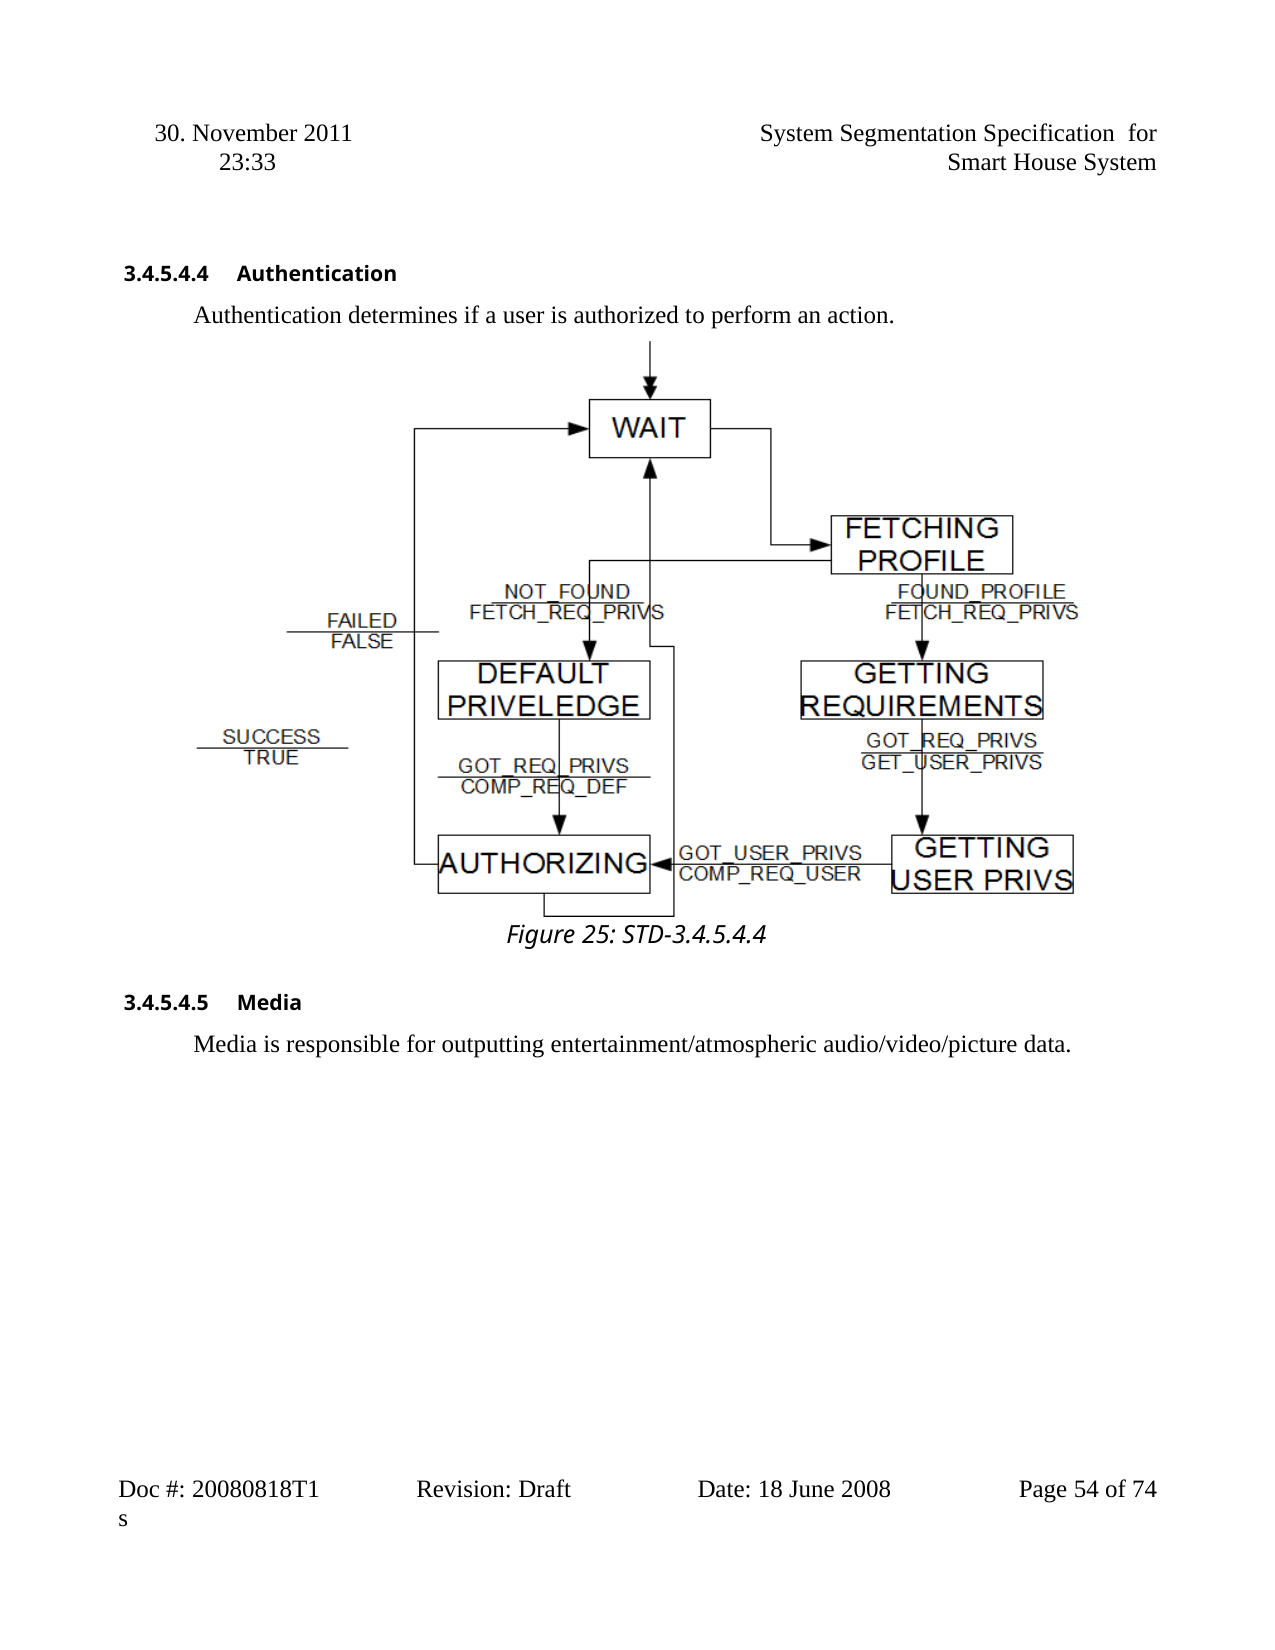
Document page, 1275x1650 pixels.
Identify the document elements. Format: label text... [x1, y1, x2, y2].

subtitle Media [118, 988, 1157, 1017]
text Media is responsible for outputting entertainment/atmospheric audio/video/picture data. [118, 1029, 1157, 1058]
subtitle Authentication [118, 259, 1157, 288]
text Figure 25: STD-3.4.5.4.4 [118, 354, 1157, 950]
picture [196, 341, 1079, 917]
text Authentication determines if a user is authorized to perform an action. [118, 300, 1157, 329]
